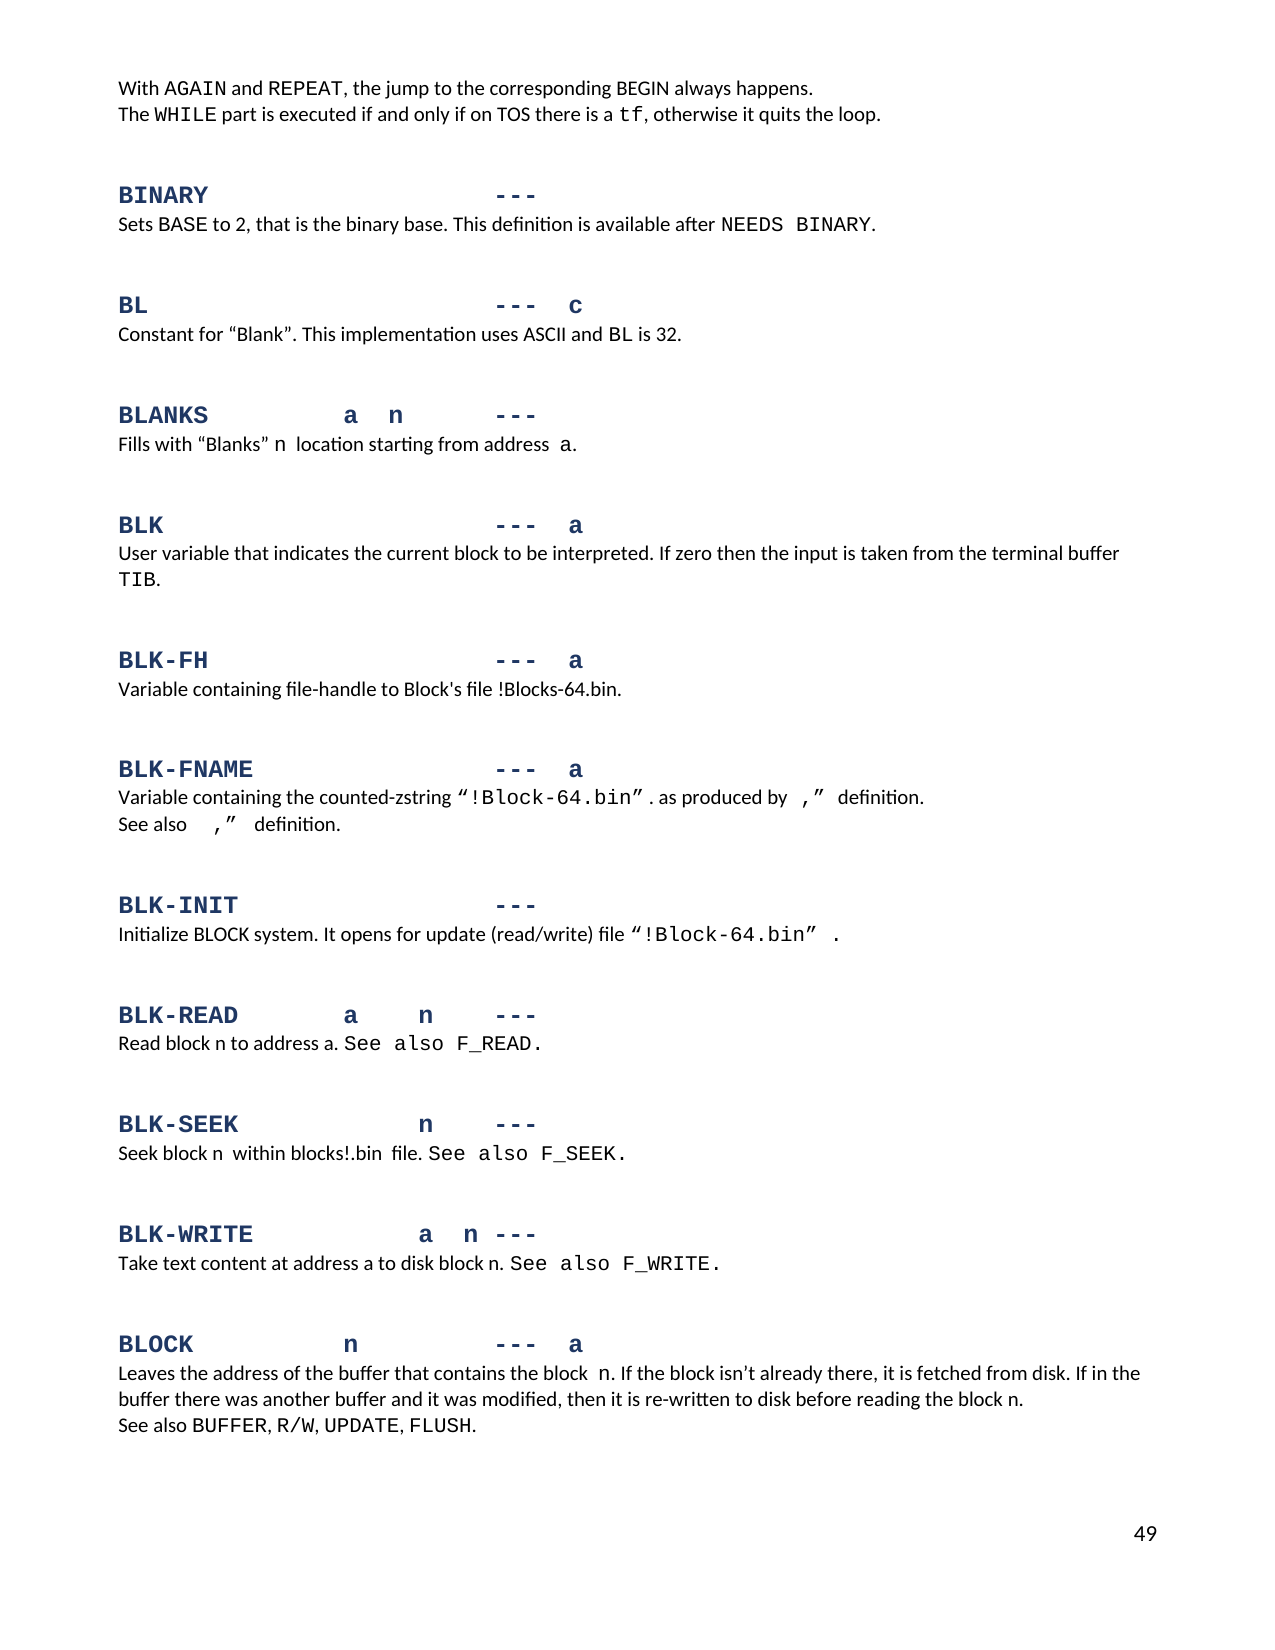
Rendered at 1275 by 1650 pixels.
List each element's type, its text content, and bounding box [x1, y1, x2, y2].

subtitle BLK --- a [118, 512, 1157, 541]
text Sets BASE to 2, that is the binary base. This definition is available after NEEDS BINARY. [118, 211, 1157, 238]
text With AGAIN and REPEAT, the jump to the corresponding BEGIN always happens. [118, 75, 1157, 101]
text See also BUFFER, R/W, UPDATE, FLUSH. [118, 1412, 1157, 1438]
subtitle BLOCK n --- a [118, 1332, 1157, 1360]
subtitle BLK-READ a n --- [118, 1002, 1157, 1031]
text Read block n to address a. See also F_READ. [118, 1031, 1157, 1057]
text Fills with “Blanks” n location starting from address a. [118, 431, 1157, 457]
text Initialize BLOCK system. It opens for update (read/write) file “!Block-64.bin” . [118, 921, 1157, 947]
text The WHILE part is executed if and only if on TOS there is a tf, otherwise it quits the loop. [118, 101, 1157, 128]
subtitle BLANKS a n --- [118, 402, 1157, 431]
text See also ,” definition. [118, 811, 1157, 837]
text Take text content at address a to disk block n. See also F_WRITE. [118, 1250, 1157, 1277]
subtitle BLK-SEEK n --- [118, 1112, 1157, 1140]
subtitle BLK-FNAME --- a [118, 756, 1157, 784]
text Seek block n within blocks!.bin file. See also F_SEEK. [118, 1140, 1157, 1167]
text Leaves the address of the buffer that contains the block n. If the block isn’t already there, it is fetched from disk. If in the buffer there was another buffer and it was modified, then it is re-written to disk before reading the block n. [118, 1360, 1157, 1412]
subtitle BLK-WRITE a n --- [118, 1222, 1157, 1250]
text User variable that indicates the current block to be interpreted. If zero then the input is taken from the terminal buffer TIB. [118, 541, 1157, 592]
text Constant for “Blank”. This implementation uses ASCII and BL is 32. [118, 321, 1157, 347]
subtitle BL --- c [118, 293, 1157, 321]
subtitle BLK-FH --- a [118, 647, 1157, 676]
text Variable containing the counted-zstring “!Block-64.bin” . as produced by ,” definition. [118, 784, 1157, 811]
subtitle BINARY --- [118, 183, 1157, 211]
text Variable containing file-handle to Block's file !Blocks-64.bin. [118, 676, 1157, 701]
subtitle BLK-INIT --- [118, 892, 1157, 921]
